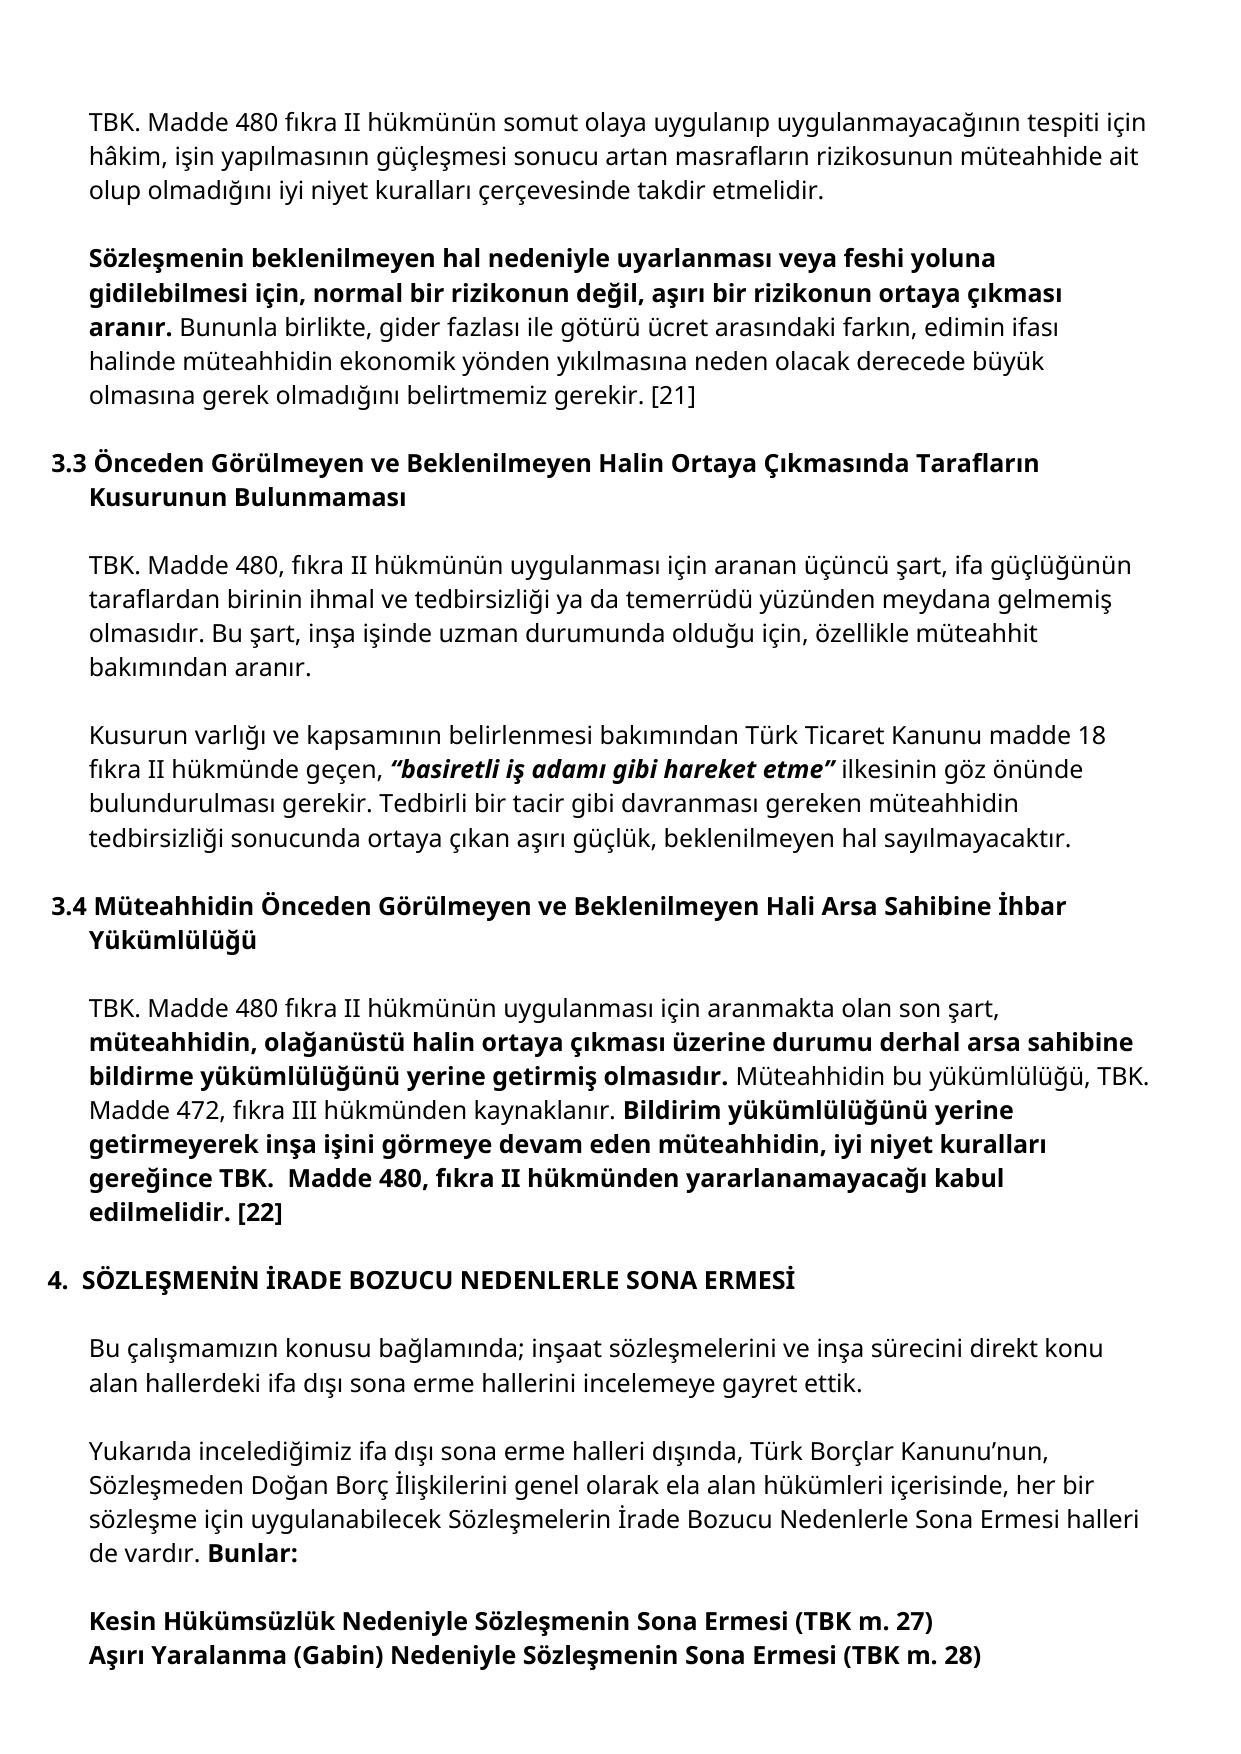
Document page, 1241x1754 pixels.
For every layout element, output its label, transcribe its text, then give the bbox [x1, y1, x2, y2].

text TBK. Madde 480 fıkra II hükmünün uygulanması için aranmakta olan son şart, müteahhidin, olağanüstü halin ortaya çıkması üzerine durumu derhal arsa sahibine bildirme yükümlülüğünü yerine getirmiş olmasıdır. Müteahhidin bu yükümlülüğü, TBK. Madde 472, fıkra III hükmünden kaynaklanır. Bildirim yükümlülüğünü yerine getirmeyerek inşa işini görmeye devam eden müteahhidin, iyi niyet kuralları gereğince TBK. Madde 480, fıkra II hükmünden yararlanamayacağı kabul edilmelidir. [22] [88, 991, 1152, 1229]
text Aşırı Yaralanma (Gabin) Nedeniyle Sözleşmenin Sona Ermesi (TBK m. 28) [88, 1638, 1152, 1672]
text Sözleşmenin beklenilmeyen hal nedeniyle uyarlanması veya feshi yoluna gidilebilmesi için, normal bir rizikonun değil, aşırı bir rizikonun ortaya çıkması aranır. Bununla birlikte, gider fazlası ile götürü ücret arasındaki farkın, edimin ifası halinde müteahhidin ekonomik yönden yıkılmasına neden olacak derecede büyük olmasına gerek olmadığını belirtmemiz gerekir. [21] [88, 241, 1152, 411]
text 3.4 Müteahhidin Önceden Görülmeyen ve Beklenilmeyen Hali Arsa Sahibine İhbar Yükümlülüğü [51, 888, 1152, 956]
text TBK. Madde 480, fıkra II hükmünün uygulanması için aranan üçüncü şart, ifa güçlüğünün taraflardan birinin ihmal ve tedbirsizliği ya da temerrüdü yüzünden meydana gelmemiş olmasıdır. Bu şart, inşa işinde uzman durumunda olduğu için, özellikle müteahhit bakımından aranır. [88, 548, 1152, 684]
text 3.3 Önceden Görülmeyen ve Beklenilmeyen Halin Ortaya Çıkmasında Tarafların Kusurunun Bulunmaması [51, 446, 1152, 514]
text Kesin Hükümsüzlük Nedeniyle Sözleşmenin Sona Ermesi (TBK m. 27) [88, 1604, 1152, 1638]
text TBK. Madde 480 fıkra II hükmünün somut olaya uygulanıp uygulanmayacağının tespiti için hâkim, işin yapılmasının güçleşmesi sonucu artan masrafların rizikosunun müteahhide ait olup olmadığını iyi niyet kuralları çerçevesinde takdir etmelidir. [88, 105, 1152, 207]
text Bu çalışmamızın konusu bağlamında; inşaat sözleşmelerini ve inşa sürecini direkt konu alan hallerdeki ifa dışı sona erme hallerini incelemeye gayret ettik. [88, 1331, 1152, 1399]
text 4. SÖZLEŞMENİN İRADE BOZUCU NEDENLERLE SONA ERMESİ [47, 1263, 1152, 1297]
text Kusurun varlığı ve kapsamının belirlenmesi bakımından Türk Ticaret Kanunu madde 18 fıkra II hükmünde geçen, “basiretli iş adamı gibi hareket etme” ilkesinin göz önünde bulundurulması gerekir. Tedbirli bir tacir gibi davranması gereken müteahhidin tedbirsizliği sonucunda ortaya çıkan aşırı güçlük, beklenilmeyen hal sayılmayacaktır. [88, 718, 1152, 854]
text Yukarıda incelediğimiz ifa dışı sona erme halleri dışında, Türk Borçlar Kanunu’nun, Sözleşmeden Doğan Borç İlişkilerini genel olarak ela alan hükümleri içerisinde, her bir sözleşme için uygulanabilecek Sözleşmelerin İrade Bozucu Nedenlerle Sona Ermesi halleri de vardır. Bunlar: [88, 1433, 1152, 1569]
